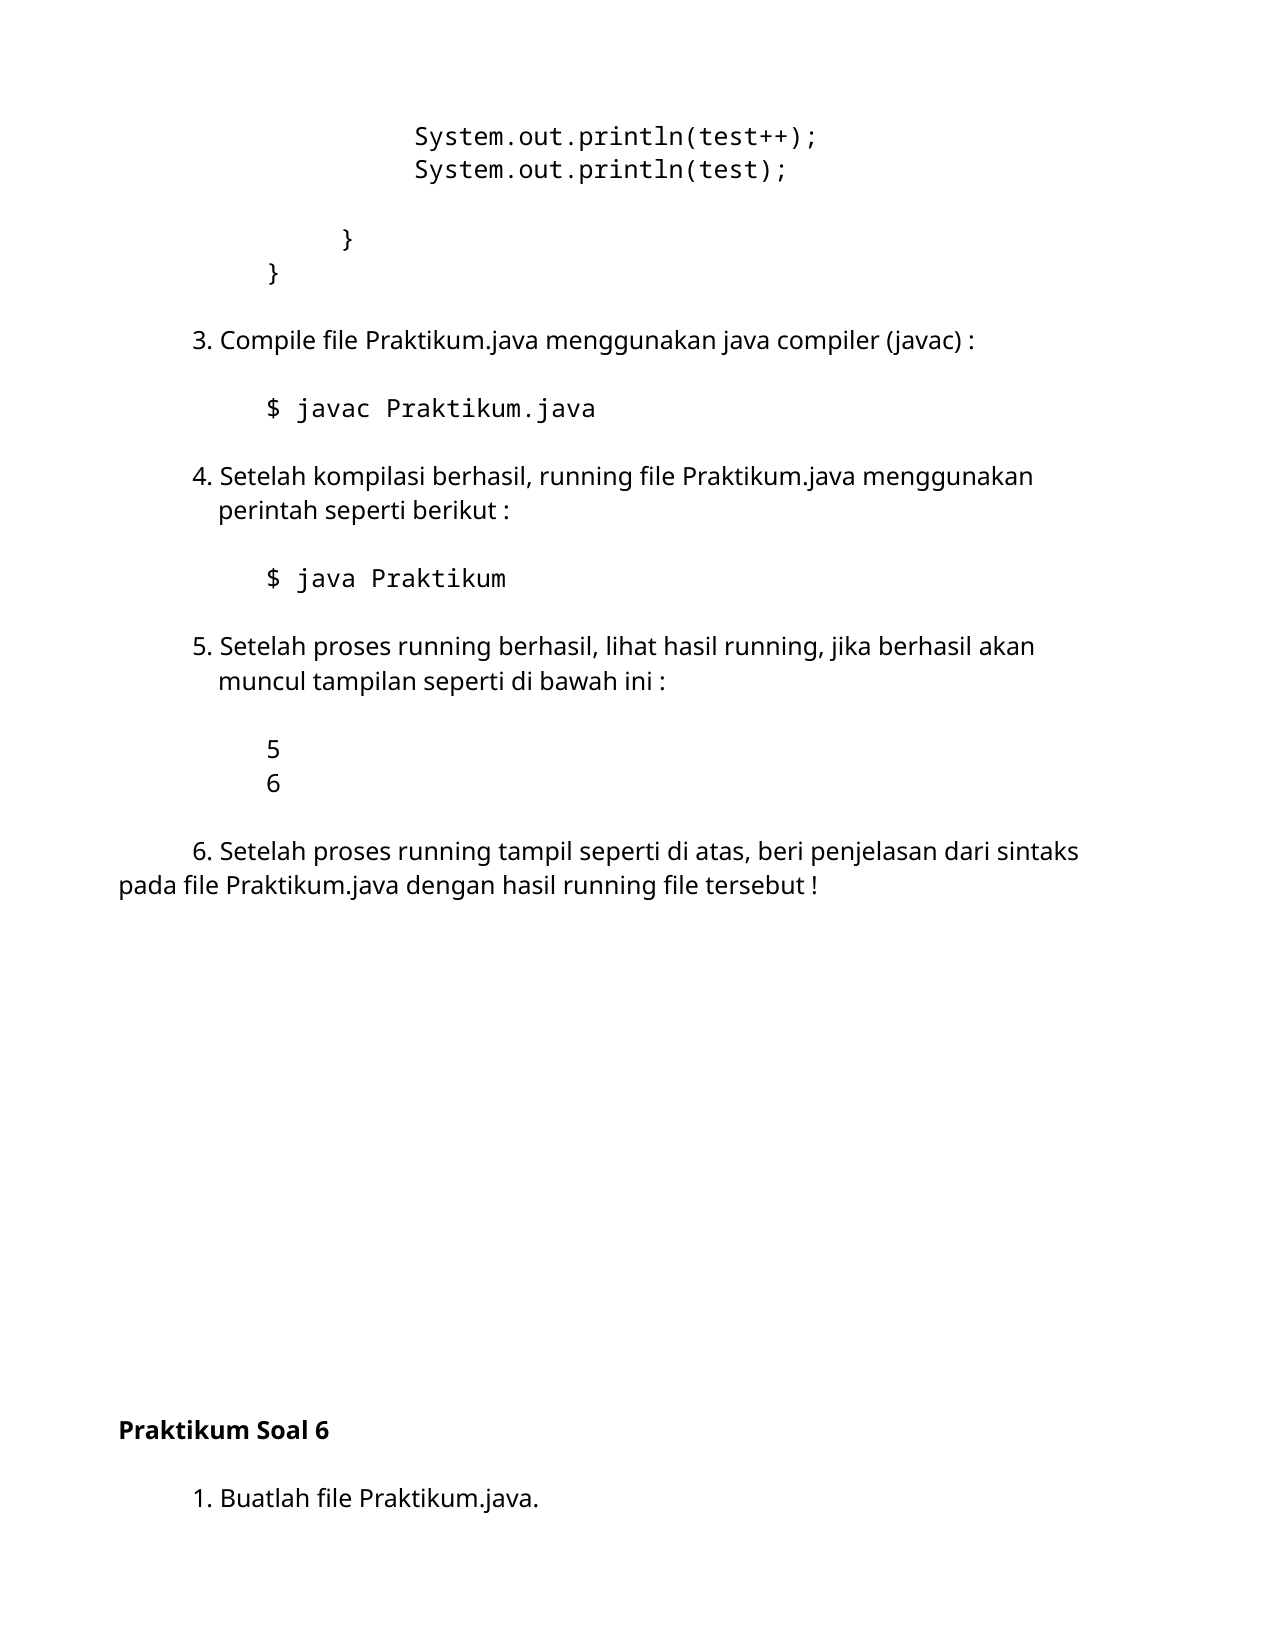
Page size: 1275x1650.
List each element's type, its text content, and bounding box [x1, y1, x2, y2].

text System.out.println(test++); [118, 118, 1157, 152]
text 5. Setelah proses running berhasil, lihat hasil running, jika berhasil akan [118, 629, 1157, 663]
text 6 6. Setelah proses running tampil seperti di atas, beri penjelasan dari sintaks pada file Praktikum.java dengan hasil running file tersebut ! [118, 765, 1157, 902]
text 1. Buatlah file Praktikum.java. [118, 1481, 1157, 1515]
text Praktikum Soal 6 [118, 1412, 1157, 1447]
text perintah seperti berikut : $ java Praktikum [118, 493, 1157, 629]
text } 3. Compile file Praktikum.java menggunakan java compiler (javac) : $ javac Praktikum.java 4. Setelah kompilasi berhasil, running file Praktikum.java menggunakan [118, 254, 1157, 493]
text System.out.println(test); [118, 152, 1157, 186]
text } [118, 220, 1157, 254]
text muncul tampilan seperti di bawah ini : 5 [118, 663, 1157, 765]
